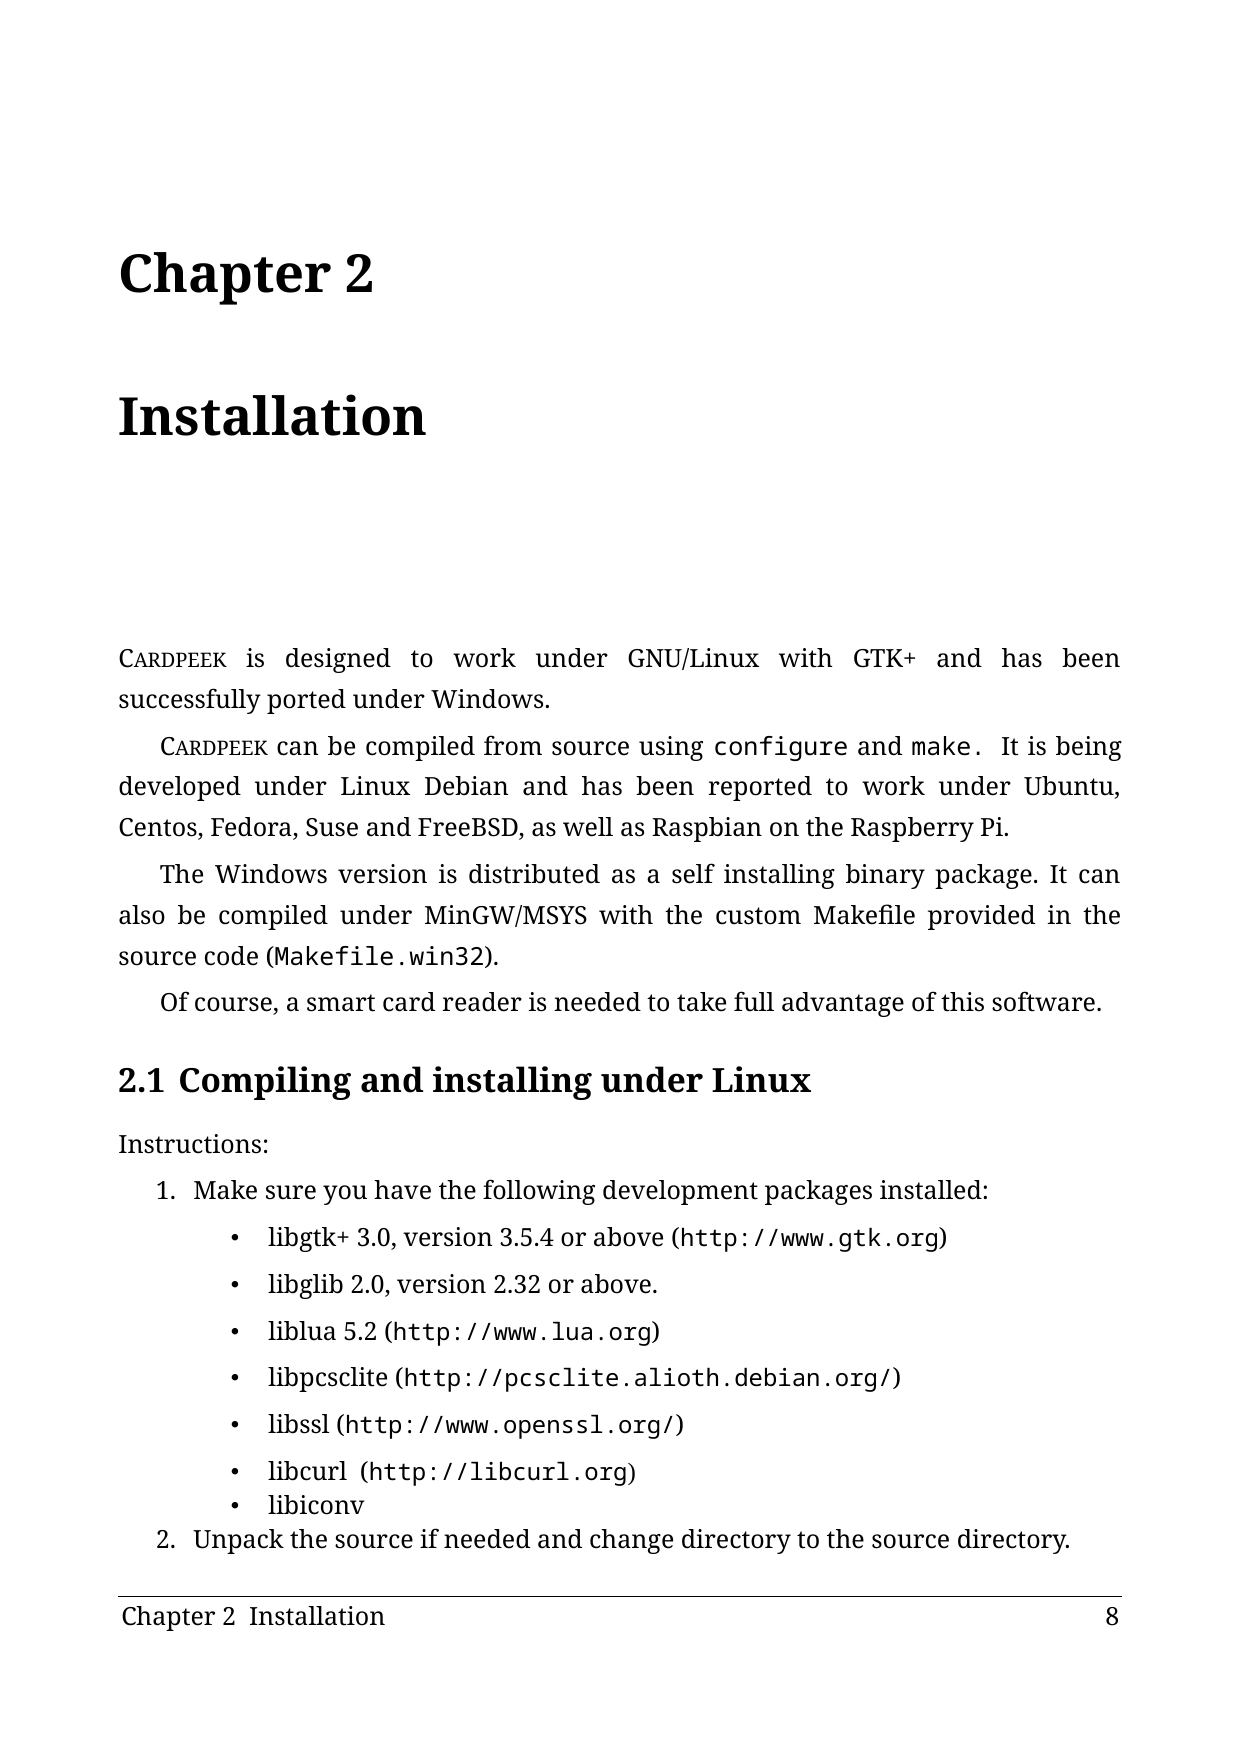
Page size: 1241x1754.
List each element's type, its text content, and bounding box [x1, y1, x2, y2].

list libcurl (http://libcurl.org) [231, 1454, 1122, 1488]
list libiconv [231, 1488, 1122, 1522]
list libglib 2.0, version 2.32 or above. [231, 1267, 1122, 1301]
text Instructions: [118, 1126, 1122, 1160]
list Unpack the source if needed and change directory to the source directory. [156, 1522, 1122, 1556]
subtitle Installation [118, 236, 1122, 451]
list liblua 5.2 (http://www.lua.org) [231, 1313, 1122, 1347]
list libssl (http://www.openssl.org/) [231, 1407, 1122, 1441]
subtitle Compiling and installing under Linux [118, 1057, 1122, 1102]
text Cardpeek can be compiled from source using configure and make. It is being developed under Linux Debian and has been reported to work under Ubuntu, Centos, Fedora, Suse and FreeBSD, as well as Raspbian on the Raspberry Pi. [118, 728, 1122, 844]
text Cardpeek is designed to work under GNU/Linux with GTK+ and has been successfully ported under Windows. [118, 641, 1122, 716]
text The Windows version is distributed as a self installing binary package. It can also be compiled under MinGW/MSYS with the custom Makefile provided in the source code (Makefile.win32). [118, 857, 1122, 972]
list libgtk+ 3.0, version 3.5.4 or above (http://www.gtk.org) [231, 1220, 1122, 1254]
text Of course, a smart card reader is needed to take full advantage of this software. [118, 985, 1122, 1019]
list libpcsclite (http://pcsclite.alioth.debian.org/) [231, 1360, 1122, 1394]
list Make sure you have the following development packages installed: [156, 1173, 1122, 1207]
